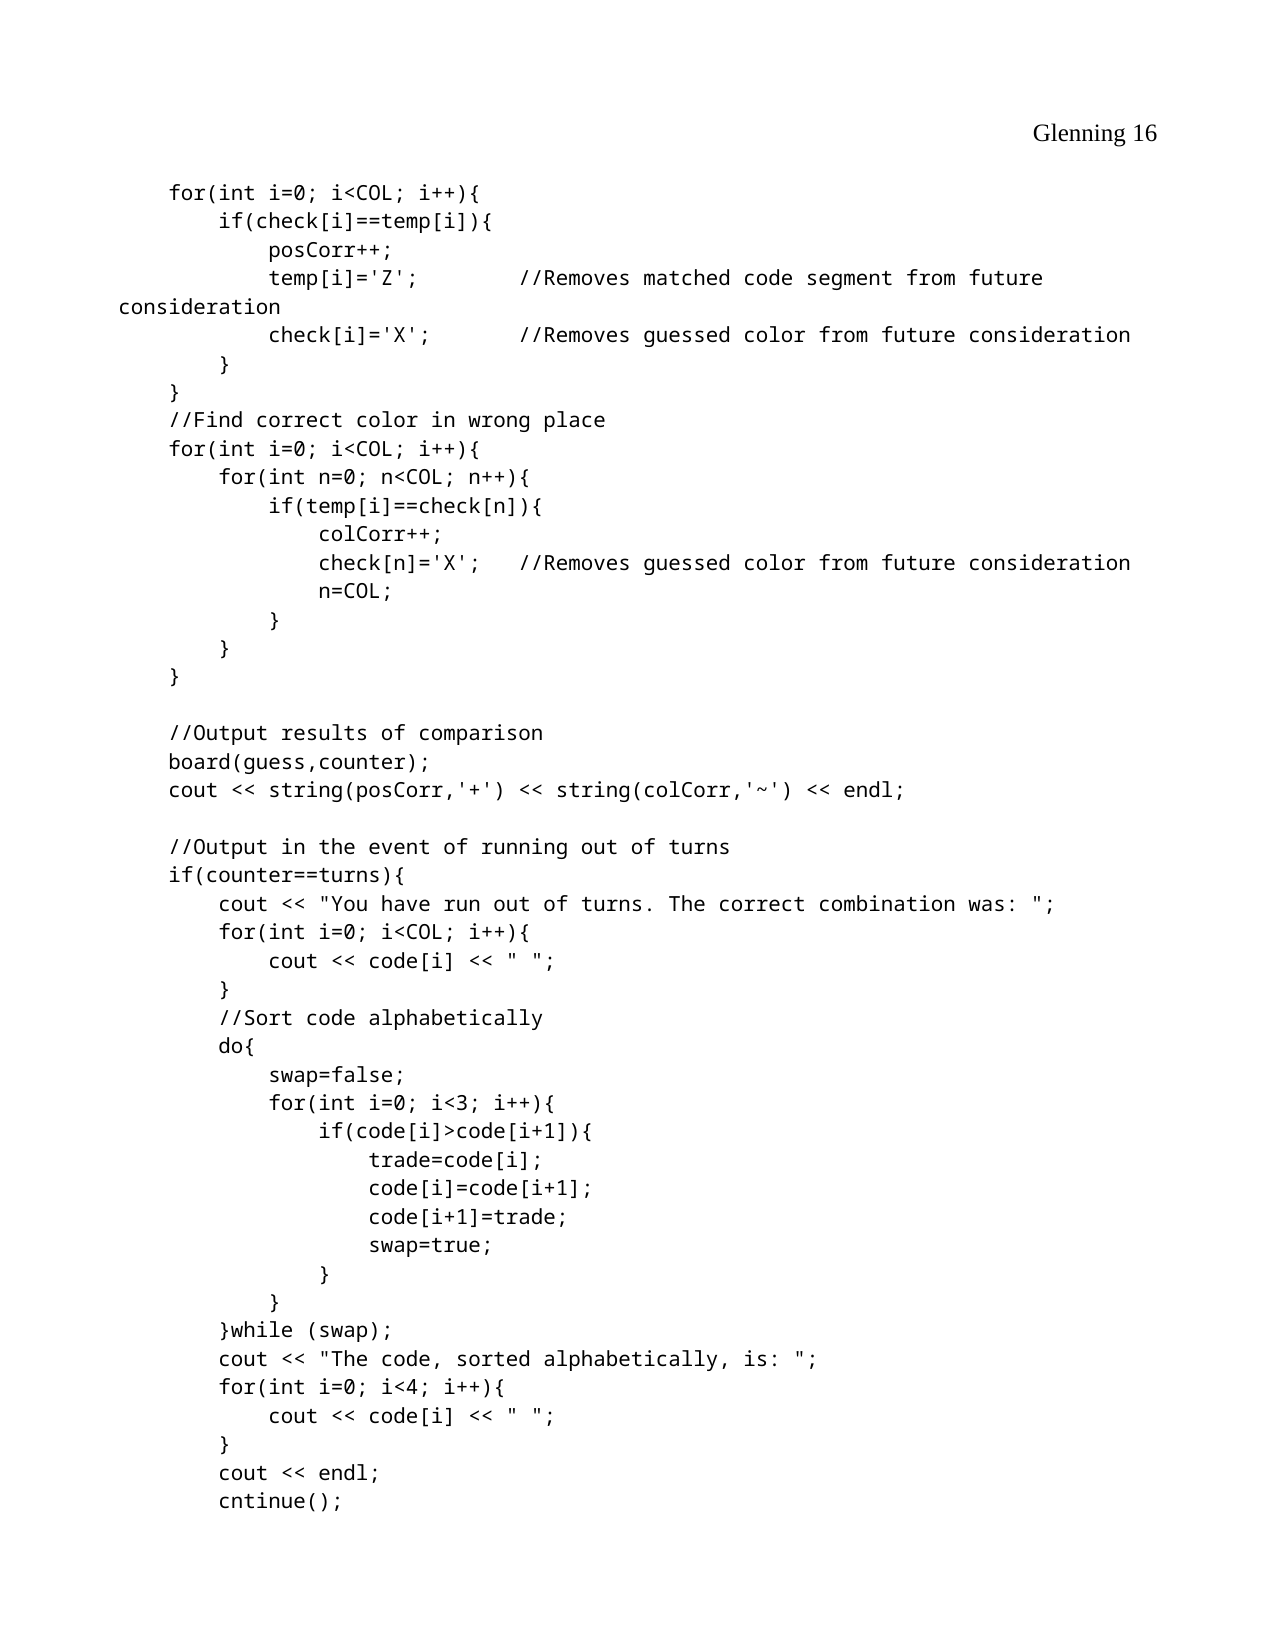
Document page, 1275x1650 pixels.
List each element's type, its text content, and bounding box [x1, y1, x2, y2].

text cout << "You have run out of turns. The correct combination was: "; [118, 889, 1157, 917]
text //Find correct color in wrong place [118, 406, 1157, 434]
text cntinue(); [118, 1486, 1157, 1515]
text temp[i]='Z'; //Removes matched code segment from future consideration [118, 263, 1157, 320]
text } [118, 1287, 1157, 1316]
text cout << endl; [118, 1458, 1157, 1486]
text swap=true; [118, 1230, 1157, 1259]
text check[n]='X'; //Removes guessed color from future consideration [118, 548, 1157, 576]
text } [118, 605, 1157, 633]
text board(guess,counter); [118, 747, 1157, 775]
text for(int n=0; n<COL; n++){ [118, 462, 1157, 491]
text for(int i=0; i<COL; i++){ [118, 434, 1157, 462]
text } [118, 349, 1157, 377]
text } [118, 662, 1157, 690]
text cout << code[i] << " "; [118, 946, 1157, 974]
text n=COL; [118, 576, 1157, 605]
text cout << code[i] << " "; [118, 1401, 1157, 1429]
text if(counter==turns){ [118, 861, 1157, 889]
text for(int i=0; i<COL; i++){ [118, 917, 1157, 946]
text //Output results of comparison [118, 718, 1157, 747]
text code[i+1]=trade; [118, 1202, 1157, 1230]
text for(int i=0; i<4; i++){ [118, 1372, 1157, 1401]
text colCorr++; [118, 519, 1157, 548]
text } [118, 1429, 1157, 1458]
text swap=false; [118, 1060, 1157, 1088]
text } [118, 1259, 1157, 1287]
text posCorr++; [118, 235, 1157, 263]
text } [118, 633, 1157, 662]
text trade=code[i]; [118, 1145, 1157, 1173]
text //Output in the event of running out of turns [118, 832, 1157, 861]
text for(int i=0; i<3; i++){ [118, 1088, 1157, 1117]
text } [118, 974, 1157, 1003]
text //Sort code alphabetically [118, 1003, 1157, 1031]
text cout << string(posCorr,'+') << string(colCorr,'~') << endl; [118, 775, 1157, 804]
text code[i]=code[i+1]; [118, 1173, 1157, 1202]
text for(int i=0; i<COL; i++){ [118, 178, 1157, 207]
text if(code[i]>code[i+1]){ [118, 1117, 1157, 1145]
text } [118, 377, 1157, 406]
text }while (swap); [118, 1316, 1157, 1344]
text if(check[i]==temp[i]){ [118, 207, 1157, 235]
text check[i]='X'; //Removes guessed color from future consideration [118, 320, 1157, 349]
text if(temp[i]==check[n]){ [118, 491, 1157, 519]
text cout << "The code, sorted alphabetically, is: "; [118, 1344, 1157, 1372]
text do{ [118, 1031, 1157, 1060]
